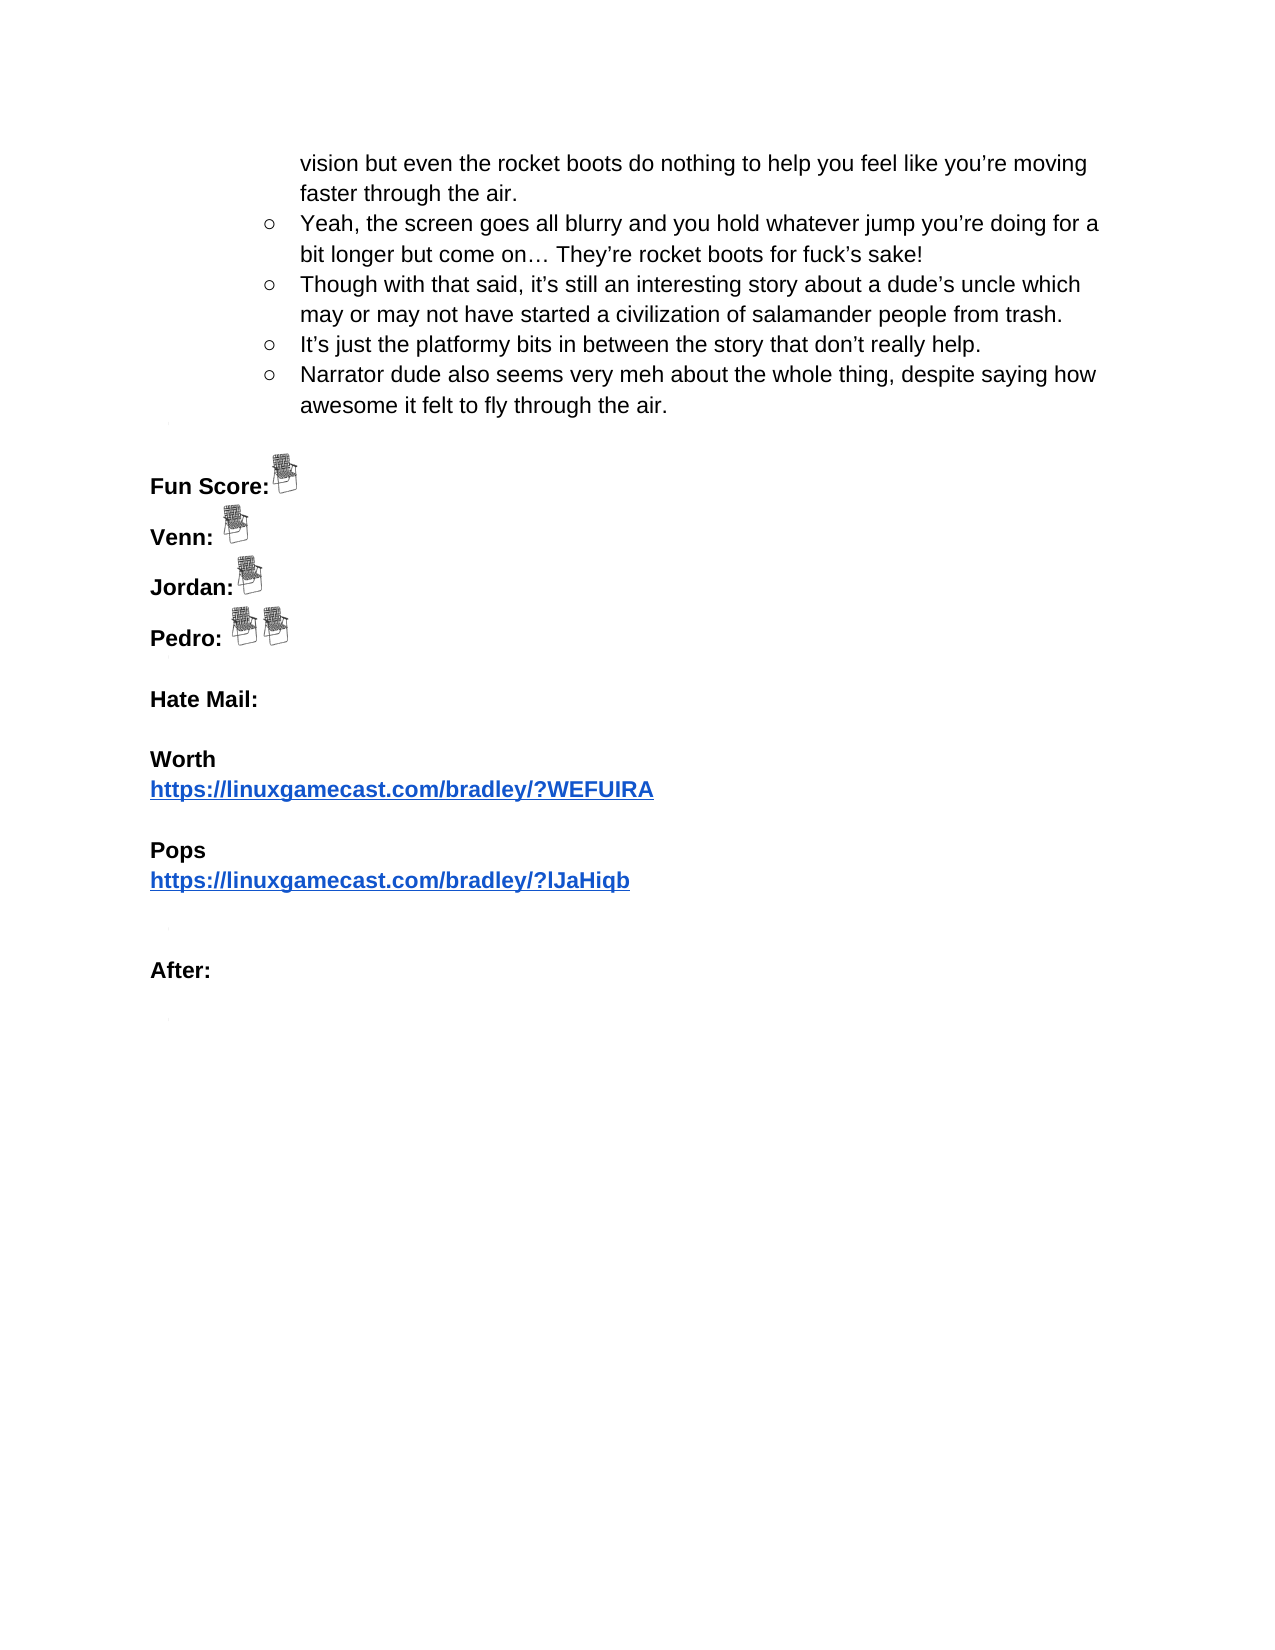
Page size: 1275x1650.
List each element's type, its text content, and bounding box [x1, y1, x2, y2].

text After: [150, 957, 1125, 984]
text https://linuxgamecast.com/bradley/?lJaHiqb [150, 867, 1125, 893]
text Worth [150, 746, 1125, 772]
list Narrator dude also seems very meh about the whole thing, despite saying how awesome it felt to fly through the air. [262, 361, 1125, 418]
text Venn: [150, 503, 1125, 550]
text Jordan: Pedro: [150, 554, 1125, 652]
text Pops [150, 837, 1125, 863]
text Fun Score: [150, 452, 1125, 499]
text https://linuxgamecast.com/bradley/?WEFUIRA [150, 776, 1125, 803]
list Yeah, the screen goes all blurry and you hold whatever jump you’re doing for a bit longer but come on… They’re rocket boots for fuck’s sake! [262, 210, 1125, 267]
picture [220, 502, 252, 545]
list vision but even the rocket boots do nothing to help you feel like you’re moving faster through the air. [262, 150, 1125, 207]
picture [228, 604, 292, 647]
list It’s just the platformy bits in between the story that don’t really help. [262, 331, 1125, 358]
text Hate Mail: [150, 686, 1125, 712]
picture [269, 452, 301, 495]
picture [234, 553, 266, 596]
list Though with that said, it’s still an interesting story about a dude’s uncle which may or may not have started a civilization of salamander people from trash. [262, 271, 1125, 327]
